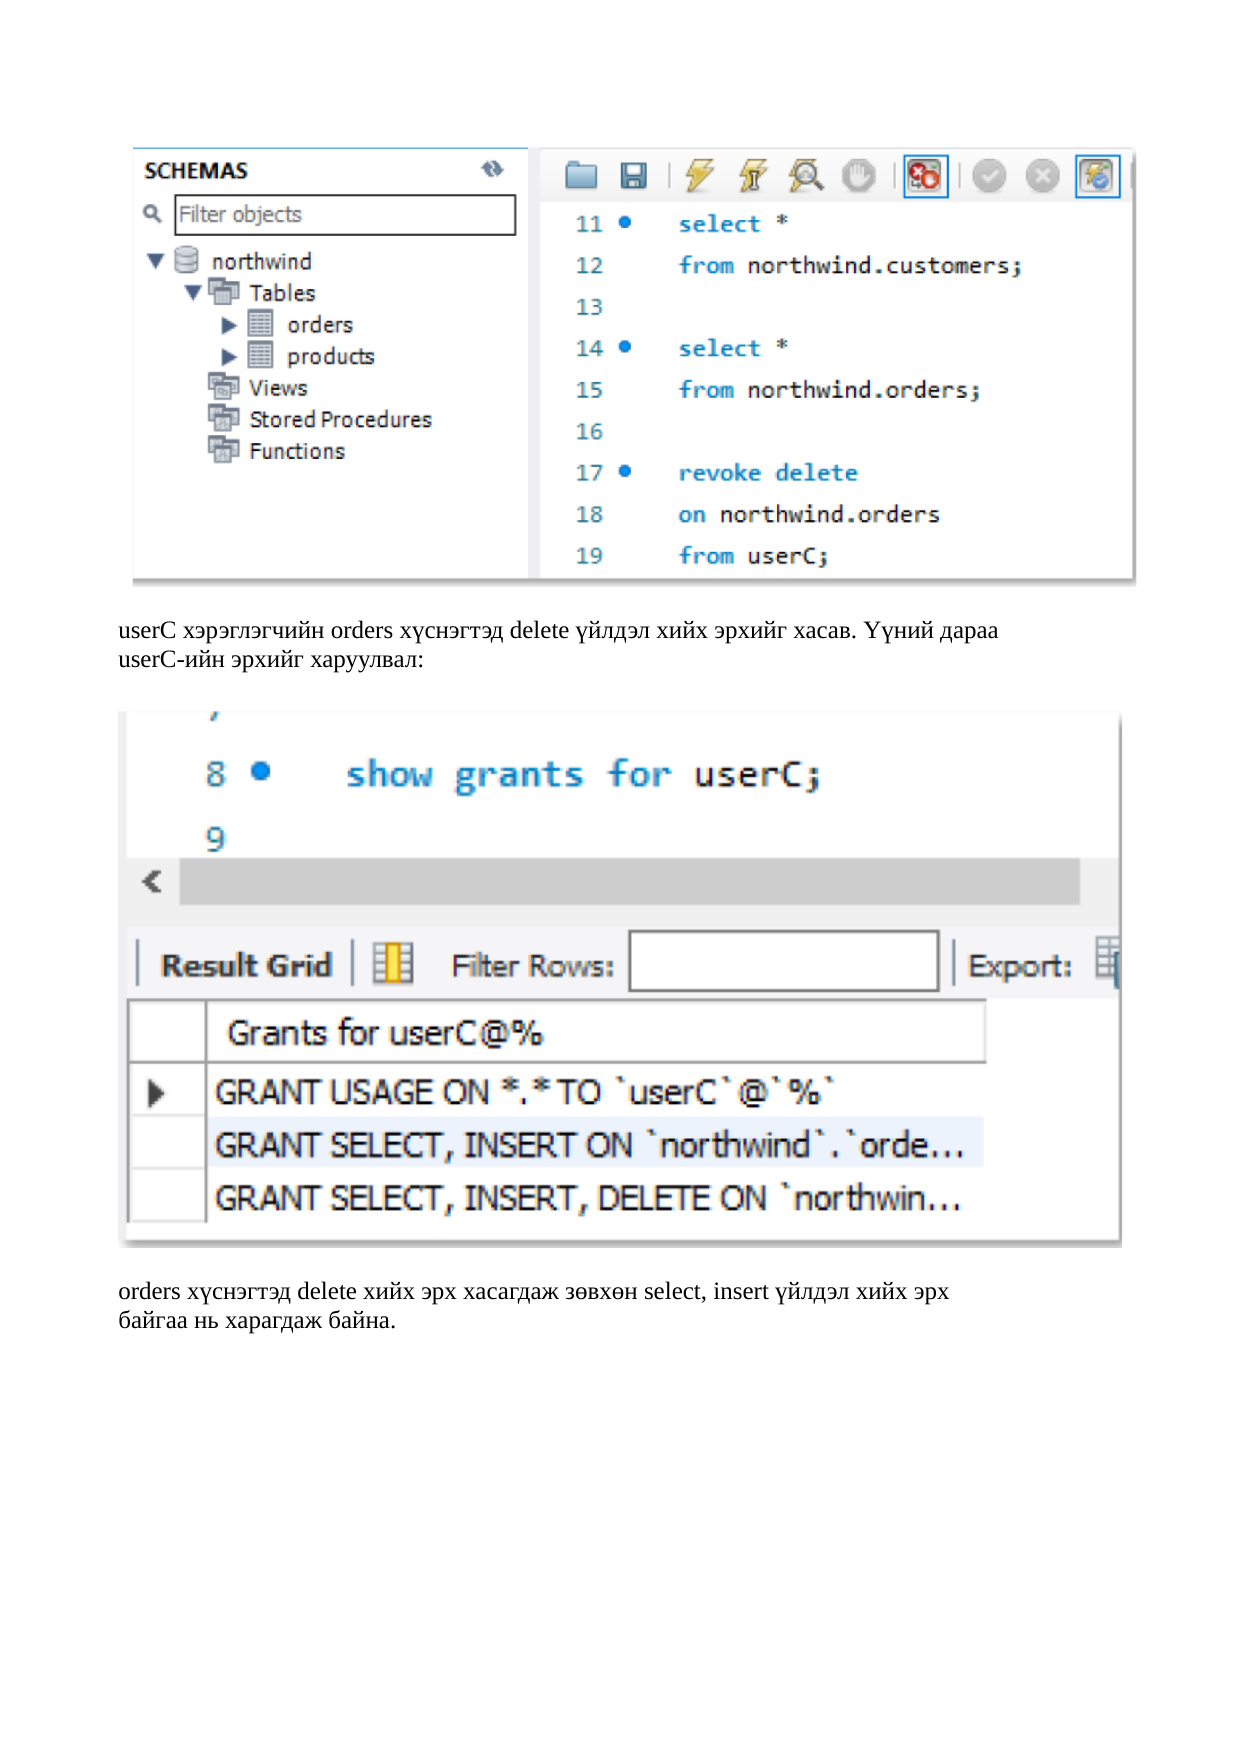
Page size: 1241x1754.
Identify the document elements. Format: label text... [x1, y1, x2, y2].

picture [118, 710, 1123, 1248]
text userC хэрэглэгчийн orders хүснэгтэд delete үйлдэл хийх эрхийг хасав. Үүний дараа [118, 616, 1122, 644]
text байгаа нь харагдаж байна. [118, 1305, 1122, 1334]
text userC-ийн эрхийг харуулвал: [118, 644, 1122, 673]
text orders хүснэгтэд delete хийх эрх хасагдаж зөвхөн select, insert үйлдэл хийх эрх [118, 1276, 1122, 1305]
picture [132, 142, 1137, 587]
